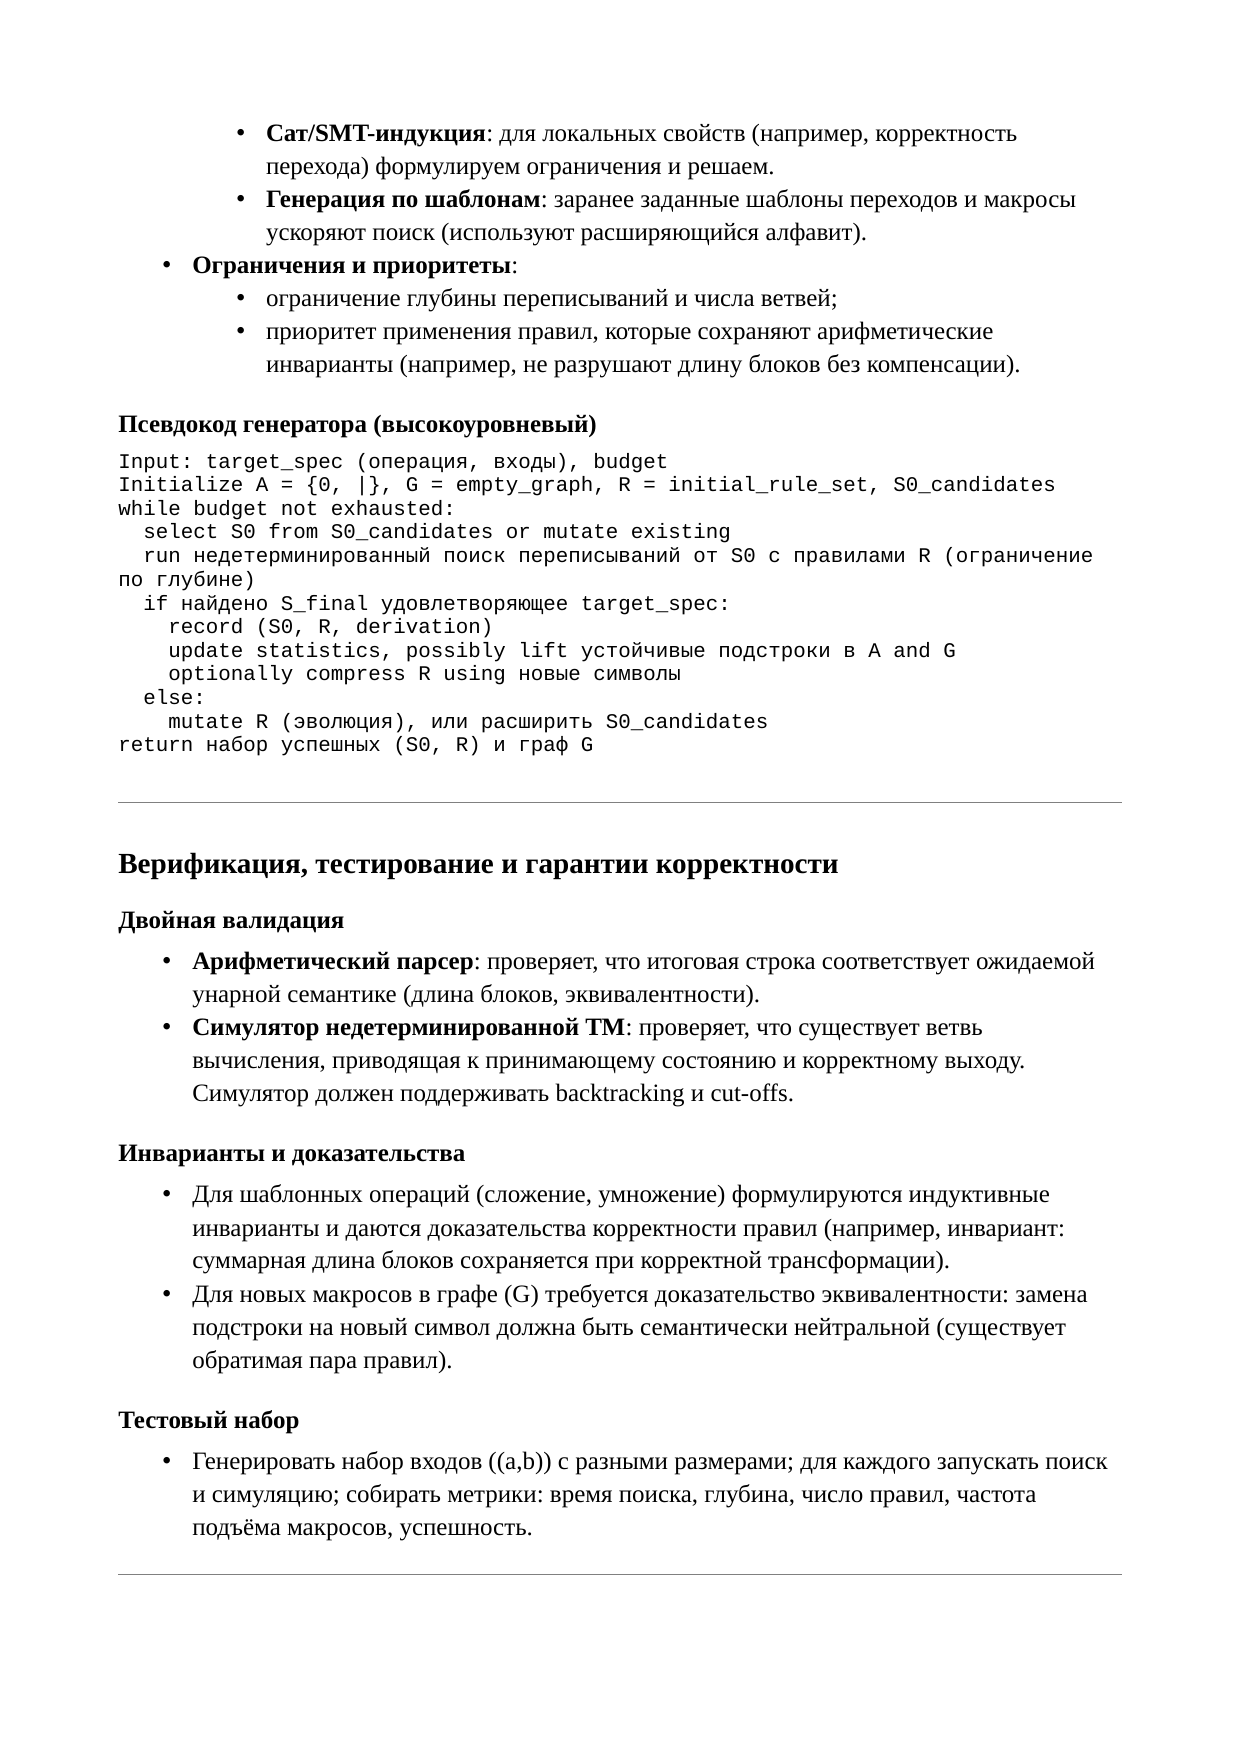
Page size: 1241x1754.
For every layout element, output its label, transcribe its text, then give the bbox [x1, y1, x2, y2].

text if найдено S_final удовлетворяющее target_spec: [118, 592, 1122, 616]
list приоритет применения правил, которые сохраняют арифметические инварианты (например, не разрушают длину блоков без компенсации). [236, 316, 1122, 378]
subtitle Двойная валидация [118, 905, 1122, 934]
subtitle Инварианты и доказательства [118, 1138, 1122, 1167]
list Генерация по шаблонам: заранее заданные шаблоны переходов и макросы ускоряют поиск (используют расширяющийся алфавит). [236, 184, 1122, 246]
list Генерировать набор входов ((a,b)) с разными размерами; для каждого запускать поиск и симуляцию; собирать метрики: время поиска, глубина, число правил, частота подъёма макросов, успешность. [162, 1446, 1122, 1541]
text update statistics, possibly lift устойчивые подстроки в A and G [118, 640, 1122, 663]
subtitle Верификация, тестирование и гарантии корректности [118, 846, 1122, 880]
list Сат/SMT-индукция: для локальных свойств (например, корректность перехода) формулируем ограничения и решаем. [236, 118, 1122, 180]
subtitle Тестовый набор [118, 1405, 1122, 1433]
text record (S0, R, derivation) [118, 616, 1122, 640]
text return набор успешных (S0, R) и граф G [118, 734, 1122, 758]
list Симулятор недетерминированной ТМ: проверяет, что существует ветвь вычисления, приводящая к принимающему состоянию и корректному выходу. Симулятор должен поддерживать backtracking и cut-offs. [162, 1012, 1122, 1107]
text run недетерминированный поиск переписываний от S0 с правилами R (ограничение по глубине) [118, 545, 1122, 592]
text Input: target_spec (операция, входы), budget [118, 451, 1122, 474]
text Initialize A = {0, |}, G = empty_graph, R = initial_rule_set, S0_candidates [118, 474, 1122, 498]
list Для шаблонных операций (сложение, умножение) формулируются индуктивные инварианты и даются доказательства корректности правил (например, инвариант: суммарная длина блоков сохраняется при корректной трансформации). [162, 1179, 1122, 1274]
text mutate R (эволюция), или расширить S0_candidates [118, 711, 1122, 734]
subtitle Псевдокод генератора (высокоуровневый) [118, 409, 1122, 438]
list Ограничения и приоритеты: [162, 250, 1122, 279]
text optionally compress R using новые символы [118, 663, 1122, 687]
list Арифметический парсер: проверяет, что итоговая строка соответствует ожидаемой унарной семантике (длина блоков, эквивалентности). [162, 946, 1122, 1008]
list ограничение глубины переписываний и числа ветвей; [236, 283, 1122, 312]
text else: [118, 687, 1122, 711]
text select S0 from S0_candidates or mutate existing [118, 522, 1122, 545]
text while budget not exhausted: [118, 498, 1122, 522]
list Для новых макросов в графе (G) требуется доказательство эквивалентности: замена подстроки на новый символ должна быть семантически нейтральной (существует обратимая пара правил). [162, 1279, 1122, 1373]
